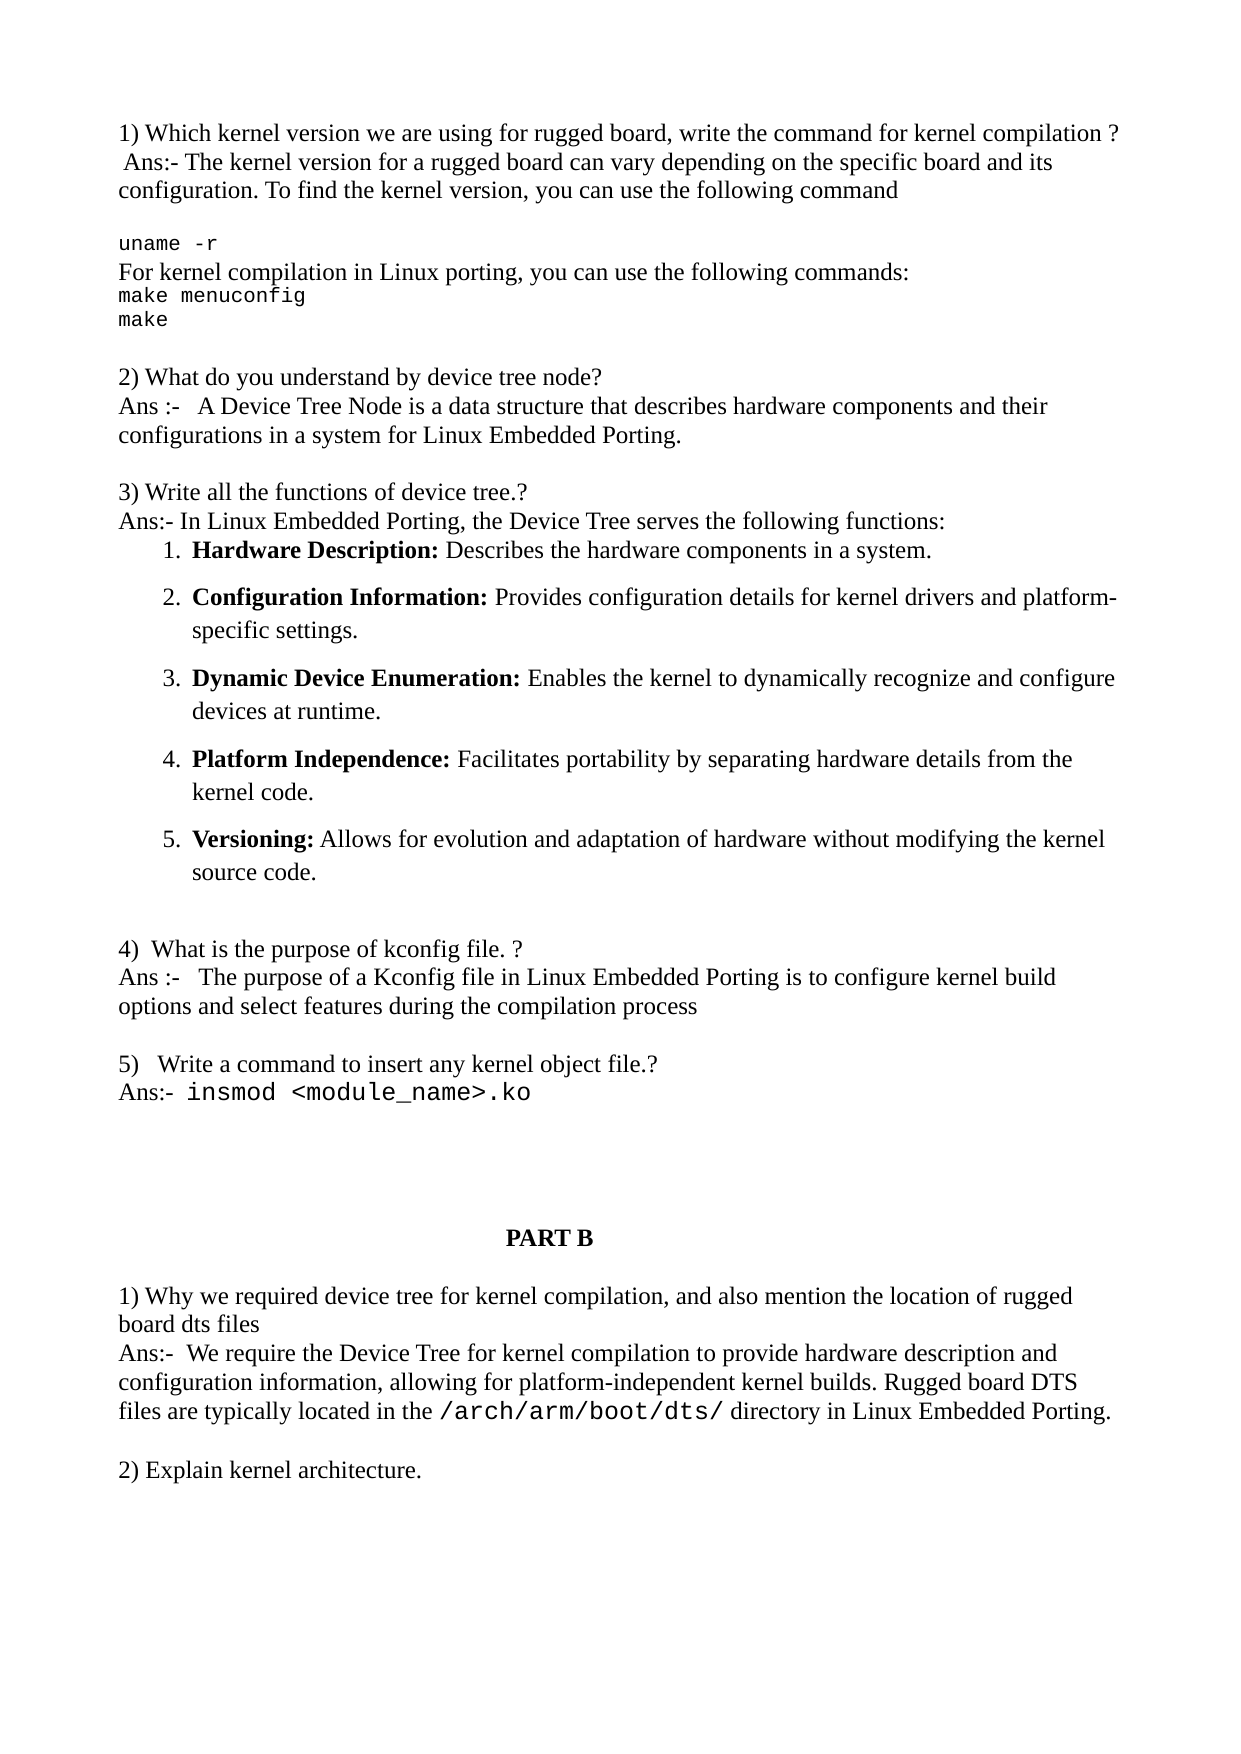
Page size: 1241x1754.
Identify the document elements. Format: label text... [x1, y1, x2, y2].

list Versioning: Allows for evolution and adaptation of hardware without modifying the kernel source code. [162, 824, 1122, 886]
list Configuration Information: Provides configuration details for kernel drivers and platform-specific settings. [162, 582, 1122, 644]
text 1) Which kernel version we are using for rugged board, write the command for kernel compilation ? [118, 118, 1122, 147]
text uname -r [118, 233, 1122, 257]
text Ans:- In Linux Embedded Porting, the Device Tree serves the following functions: [118, 506, 1122, 535]
text 5) Write a command to insert any kernel object file.? [118, 1049, 1122, 1077]
text Ans:- The kernel version for a rugged board can vary depending on the specific board and its configuration. To find the kernel version, you can use the following command [118, 147, 1122, 204]
text Ans:- insmod <module_name>.ko [118, 1077, 1122, 1108]
text 1) Why we required device tree for kernel compilation, and also mention the location of rugged board dts files [118, 1281, 1122, 1338]
text Ans:- We require the Device Tree for kernel compilation to provide hardware description and configuration information, allowing for platform-independent kernel builds. Rugged board DTS files are typically located in the /arch/arm/boot/dts/ directory in Linux Embedded Porting. [118, 1338, 1122, 1427]
text 2) Explain kernel architecture. [118, 1455, 1122, 1484]
text Ans :- The purpose of a Kconfig file in Linux Embedded Porting is to configure kernel build options and select features during the compilation process [118, 962, 1122, 1020]
text PART B [118, 1223, 1122, 1252]
text For kernel compilation in Linux porting, you can use the following commands: [118, 257, 1122, 286]
list Platform Independence: Facilitates portability by separating hardware details from the kernel code. [162, 744, 1122, 805]
text make menuconfig [118, 286, 1122, 309]
list Hardware Description: Describes the hardware components in a system. [162, 535, 1122, 563]
text Ans :- A Device Tree Node is a data structure that describes hardware components and their configurations in a system for Linux Embedded Porting. [118, 391, 1122, 448]
text 3) Write all the functions of device tree.? [118, 477, 1122, 506]
list Dynamic Device Enumeration: Enables the kernel to dynamically recognize and configure devices at runtime. [162, 663, 1122, 725]
text 4) What is the purpose of kconfig file. ? [118, 934, 1122, 962]
text 2) What do you understand by device tree node? [118, 362, 1122, 391]
text make [118, 309, 1122, 333]
